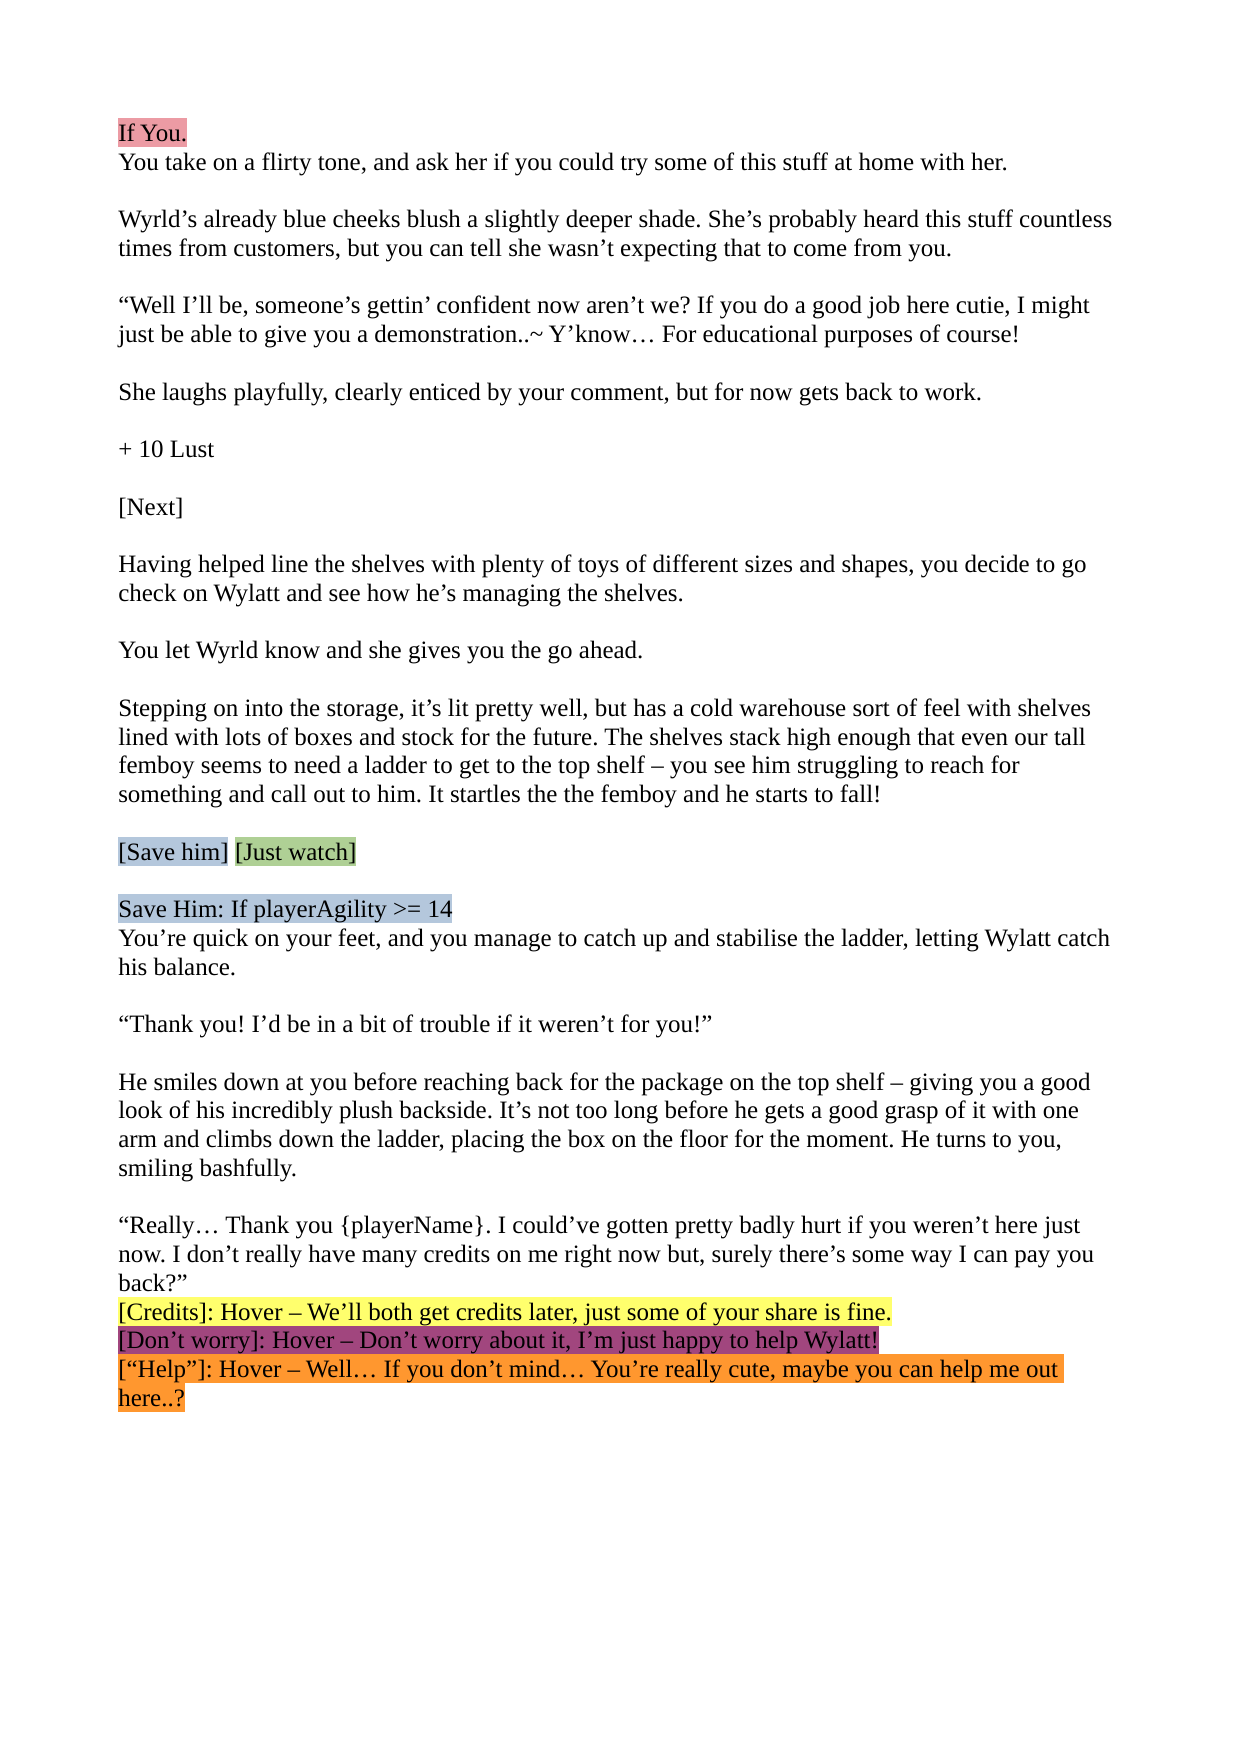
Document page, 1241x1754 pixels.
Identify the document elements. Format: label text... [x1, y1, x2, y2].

text [Credits]: Hover – We’ll both get credits later, just some of your share is fine. [118, 1297, 1122, 1326]
text If You. [118, 118, 1122, 147]
text + 10 Lust [118, 434, 1122, 463]
text Save Him: If playerAgility >= 14 [118, 894, 1122, 923]
text Having helped line the shelves with plenty of toys of different sizes and shapes, you decide to go check on Wylatt and see how he’s managing the shelves. [118, 549, 1122, 607]
text “Thank you! I’d be in a bit of trouble if it weren’t for you!” [118, 1009, 1122, 1038]
text He smiles down at you before reaching back for the package on the top shelf – giving you a good look of his incredibly plush backside. It’s not too long before he gets a good grasp of it with one arm and climbs down the ladder, placing the box on the floor for the moment. He turns to you, smiling bashfully. “Really… Thank you {playerName}. I could’ve gotten pretty badly hurt if you weren’t here just now. I don’t really have many credits on me right now but, surely there’s some way I can pay you back?” [118, 1067, 1122, 1297]
text You let Wyrld know and she gives you the go ahead. [118, 636, 1122, 664]
text [“Help”]: Hover – Well… If you don’t mind… You’re really cute, maybe you can help me out here..? [118, 1354, 1122, 1412]
text You’re quick on your feet, and you manage to catch up and stabilise the ladder, letting Wylatt catch his balance. [118, 923, 1122, 981]
text [Save him] [Just watch] [118, 837, 1122, 866]
text Wyrld’s already blue cheeks blush a slightly deeper shade. She’s probably heard this stuff countless times from customers, but you can tell she wasn’t expecting that to come from you. “Well I’ll be, someone’s gettin’ confident now aren’t we? If you do a good job here cutie, I might just be able to give you a demonstration..~ Y’know… For educational purposes of course! She laughs playfully, clearly enticed by your comment, but for now gets back to work. [118, 204, 1122, 406]
text Stepping on into the storage, it’s lit pretty well, but has a cold warehouse sort of feel with shelves lined with lots of boxes and stock for the future. The shelves stack high enough that even our tall femboy seems to need a ladder to get to the top shelf – you see him struggling to reach for something and call out to him. It startles the the femboy and he starts to fall! [118, 693, 1122, 808]
text You take on a flirty tone, and ask her if you could try some of this stuff at home with her. [118, 147, 1122, 176]
text [Don’t worry]: Hover – Don’t worry about it, I’m just happy to help Wylatt! [118, 1326, 1122, 1354]
text [Next] [118, 492, 1122, 521]
